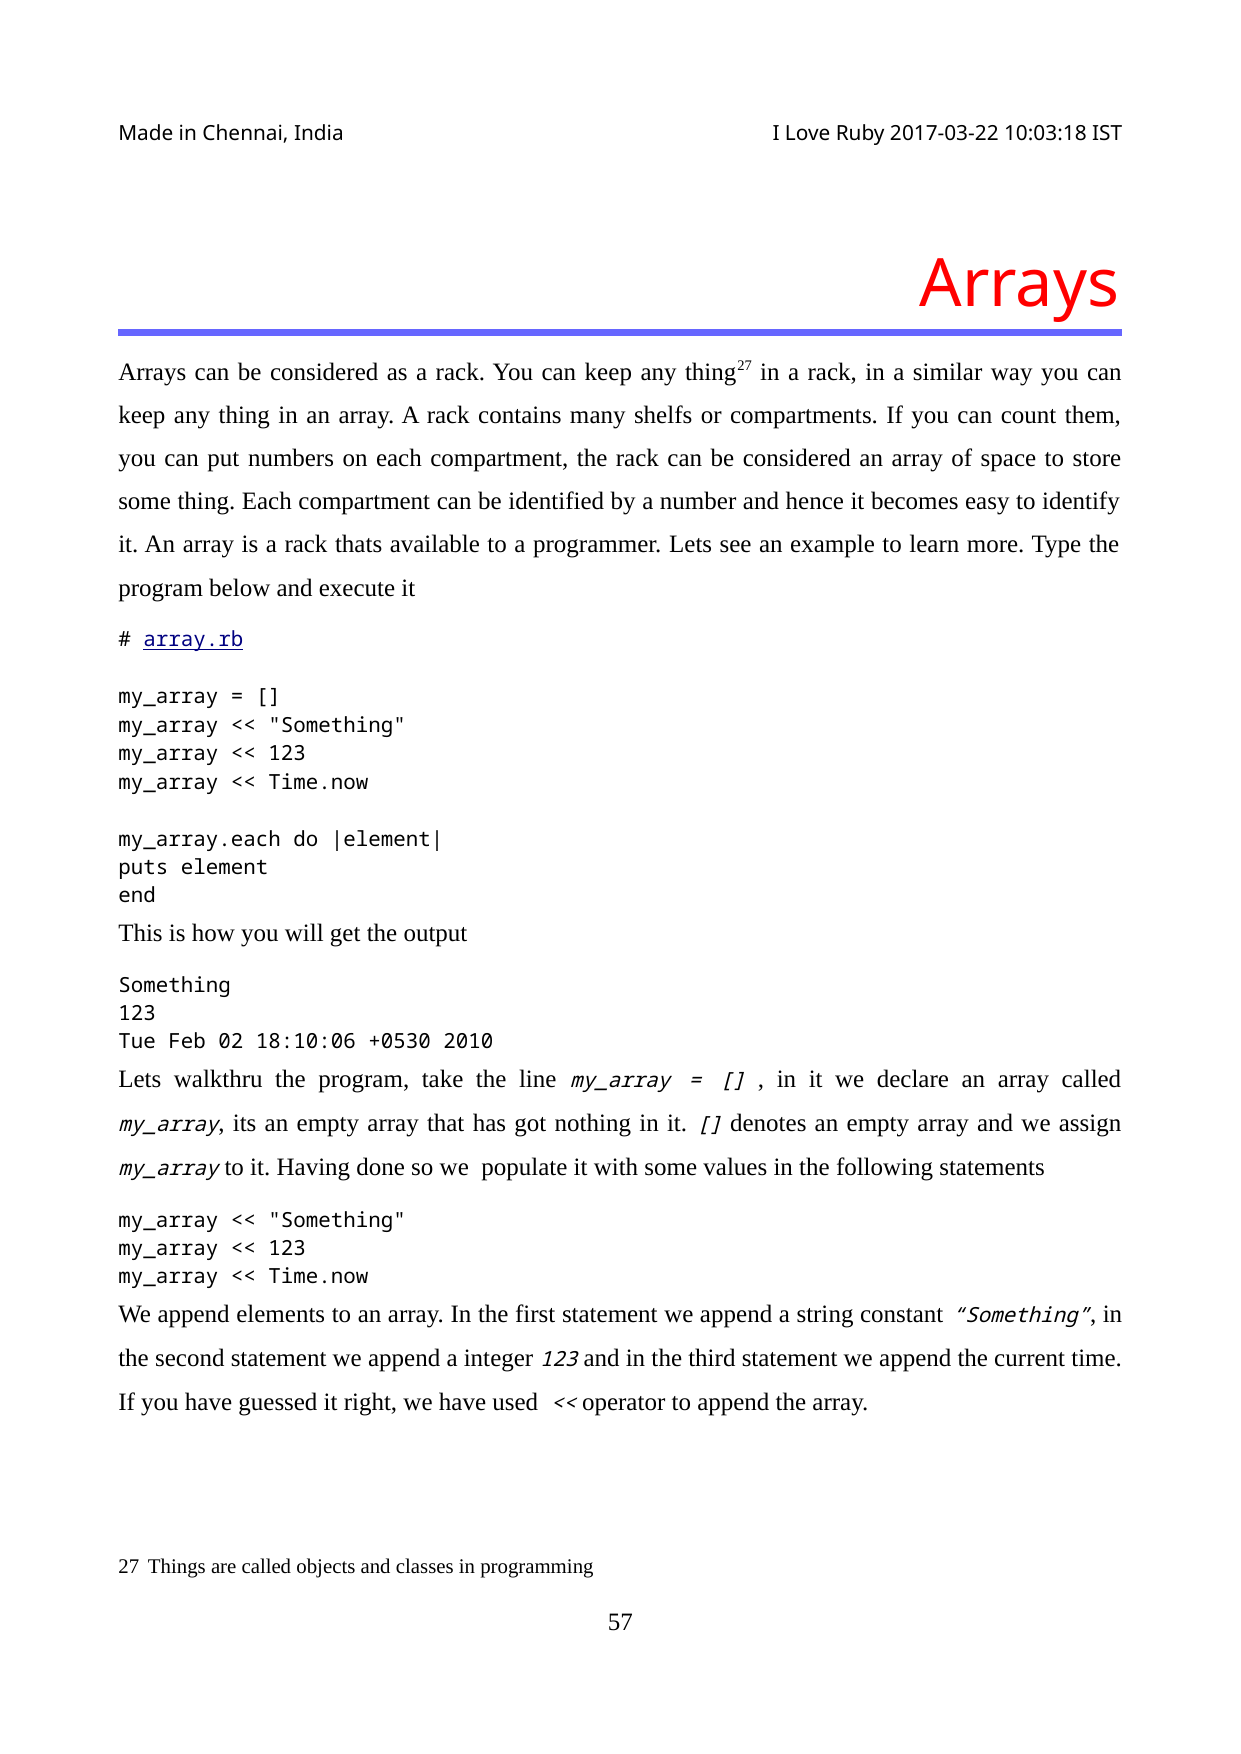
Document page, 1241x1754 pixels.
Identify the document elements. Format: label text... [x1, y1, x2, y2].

text This is how you will get the output [118, 918, 1122, 947]
text my_array << "Something" [118, 1205, 1122, 1233]
text Things are called objects and classes in programming [118, 1553, 1122, 1578]
text Something [118, 970, 1122, 998]
text my_array << Time.now [118, 767, 1122, 795]
text 123 [118, 998, 1122, 1027]
subtitle Arrays [118, 233, 1122, 329]
text puts element [118, 852, 1122, 881]
text my_array << 123 [118, 1233, 1122, 1262]
text my_array << Time.now [118, 1262, 1122, 1290]
text my_array << "Something" [118, 710, 1122, 738]
text Arrays can be considered as a rack. You can keep any thing in a rack, in a similar way you can keep any thing in an array. A rack contains many shelfs or compartments. If you can count them, you can put numbers on each compartment, the rack can be considered an array of space to store some thing. Each compartment can be identified by a number and hence it becomes easy to identify it. An array is a rack thats available to a programmer. Lets see an example to learn more. Type the program below and execute it [118, 357, 1122, 601]
text my_array << 123 [118, 738, 1122, 767]
text my_array = [] [118, 681, 1122, 710]
text We append elements to an array. In the first statement we append a string constant “Something”, in the second statement we append a integer 123 and in the third statement we append the current time. If you have guessed it right, we have used << operator to append the array. [118, 1299, 1122, 1416]
text Lets walkthru the program, take the line my_array = [] , in it we declare an array called my_array, its an empty array that has got nothing in it. [] denotes an empty array and we assign my_array to it. Having done so we populate it with some values in the following statements [118, 1064, 1122, 1181]
text # array.rb [118, 624, 1122, 653]
text Tue Feb 02 18:10:06 +0530 2010 [118, 1027, 1122, 1055]
text end [118, 881, 1122, 909]
text my_array.each do |element| [118, 824, 1122, 852]
